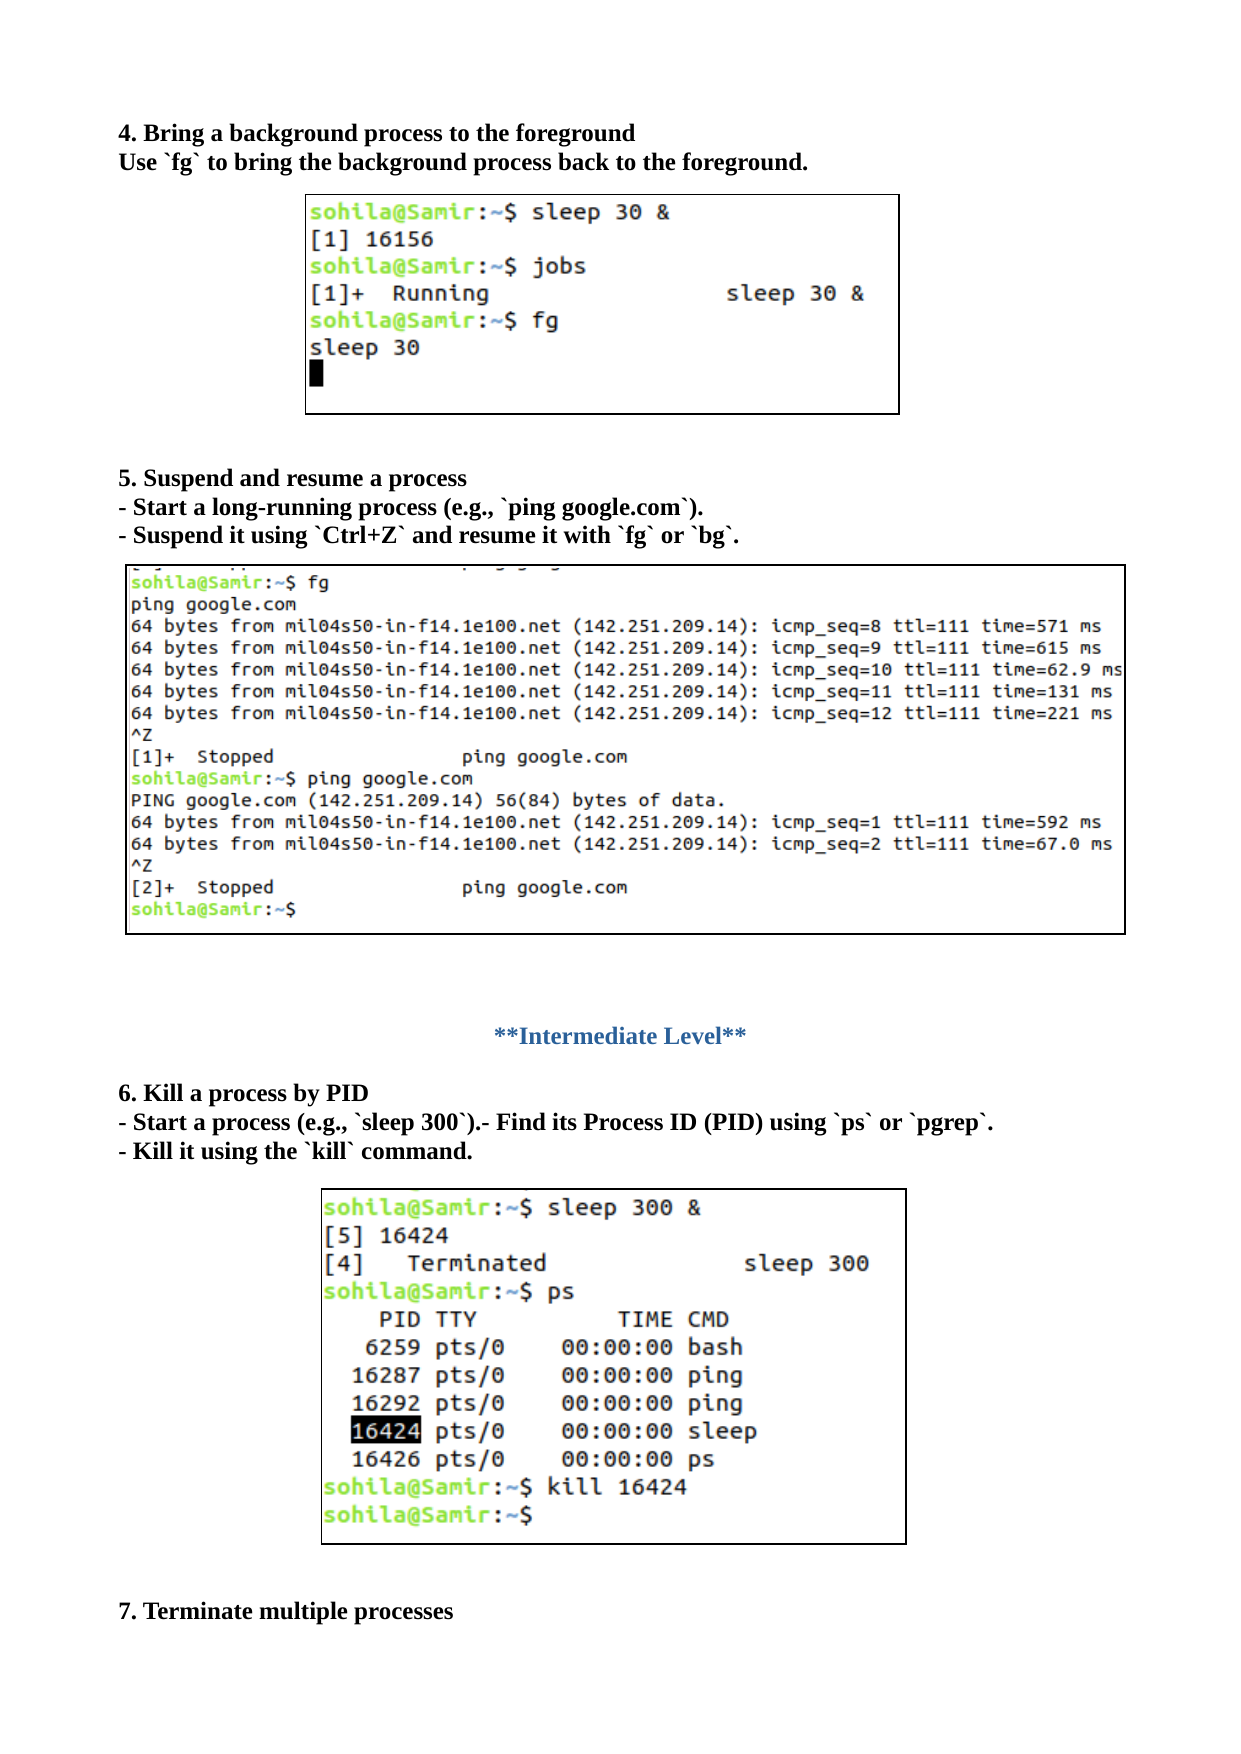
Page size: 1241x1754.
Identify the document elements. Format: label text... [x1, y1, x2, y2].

text - Kill it using the `kill` command. [118, 1136, 1122, 1165]
text 6. Kill a process by PID [118, 1078, 1122, 1107]
picture [129, 568, 1122, 931]
text - Start a long-running process (e.g., `ping google.com`). [118, 492, 1122, 521]
text - Start a process (e.g., `sleep 300`).- Find its Process ID (PID) using `ps` or `pgrep`. [118, 1107, 1122, 1136]
text **Intermediate Level** [118, 1021, 1122, 1050]
picture [322, 1190, 905, 1543]
text 7. Terminate multiple processes [118, 1596, 1122, 1625]
picture [309, 198, 896, 411]
text - Suspend it using `Ctrl+Z` and resume it with `fg` or `bg`. [118, 521, 1122, 549]
text 5. Suspend and resume a process [118, 463, 1122, 492]
text 4. Bring a background process to the foreground [118, 118, 1122, 147]
text Use `fg` to bring the background process back to the foreground. [118, 147, 1122, 176]
